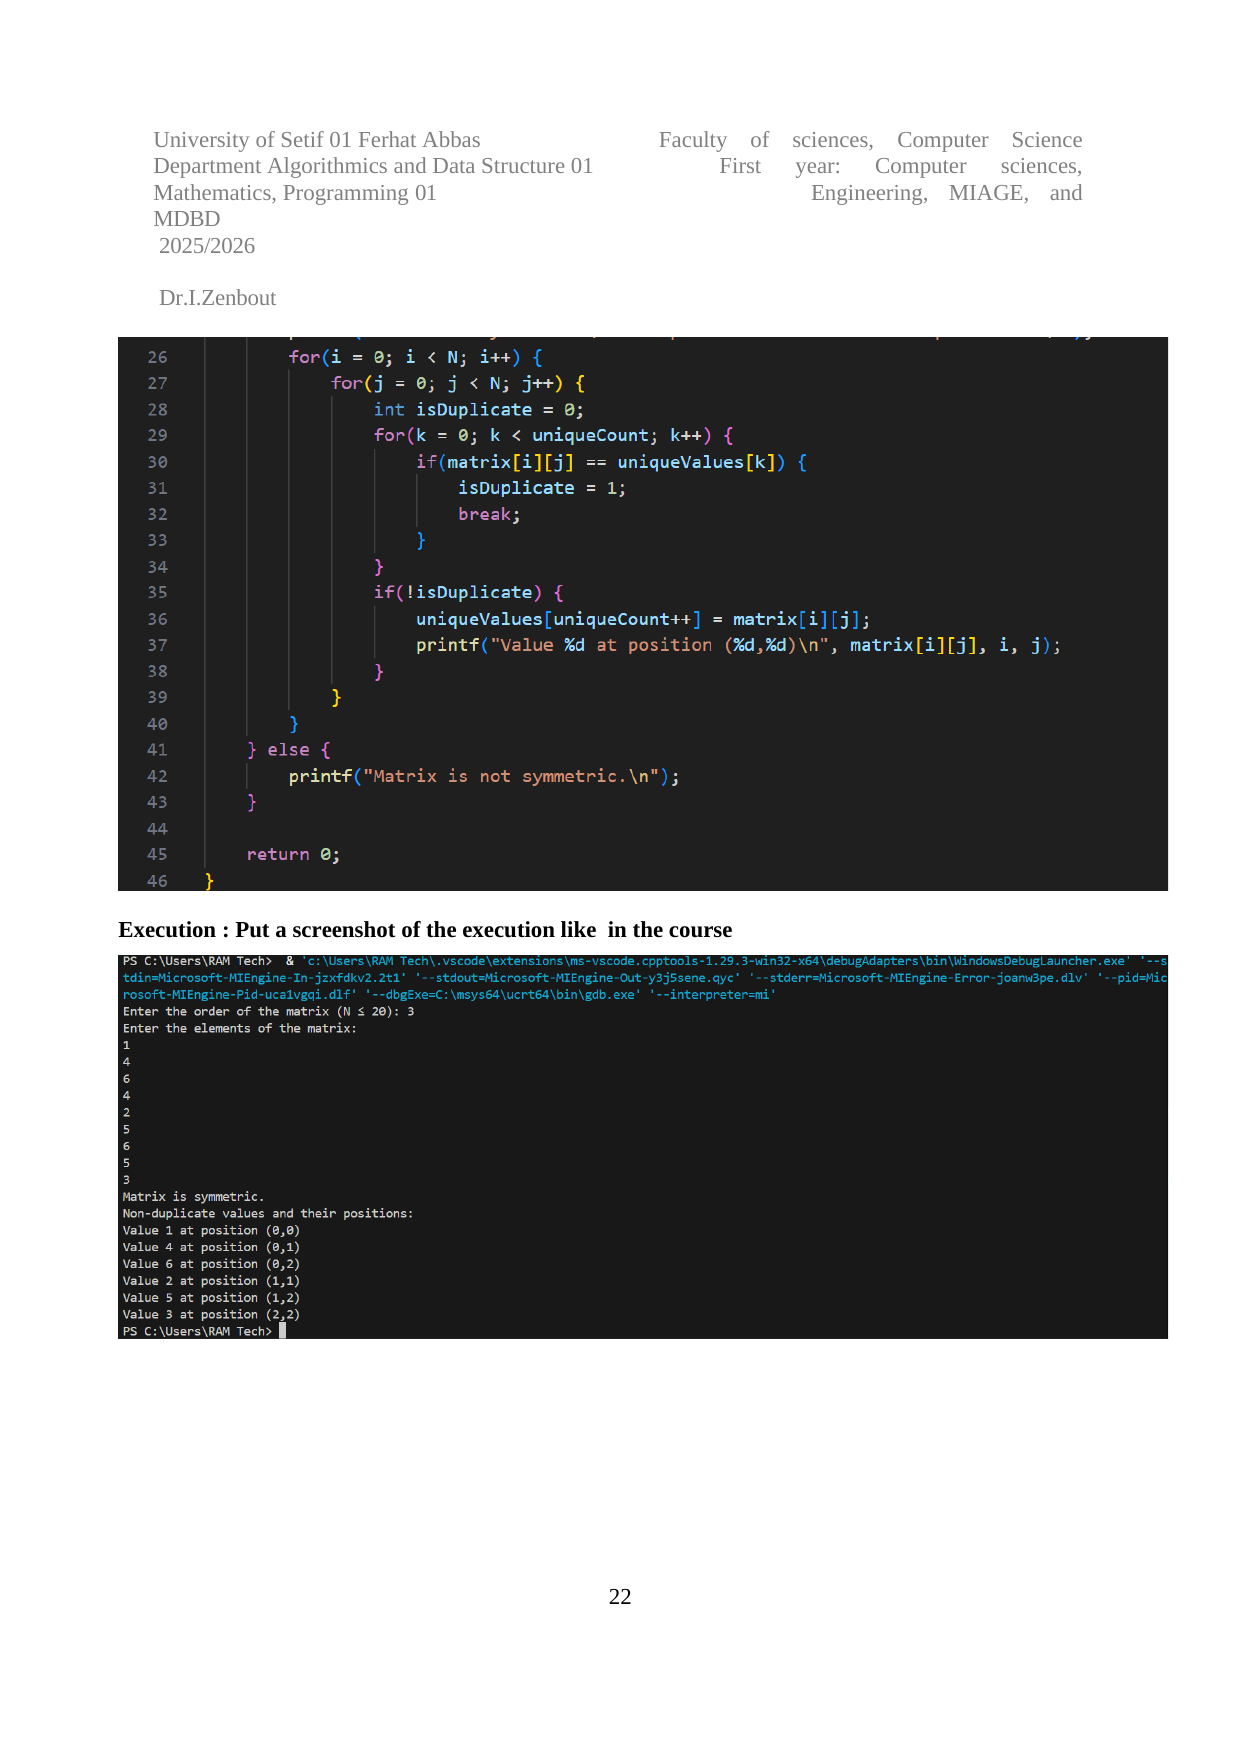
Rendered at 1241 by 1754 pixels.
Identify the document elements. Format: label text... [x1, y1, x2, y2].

picture [118, 337, 1169, 891]
picture [118, 955, 1169, 1339]
text Execution : Put a screenshot of the execution like in the course [118, 916, 1026, 955]
